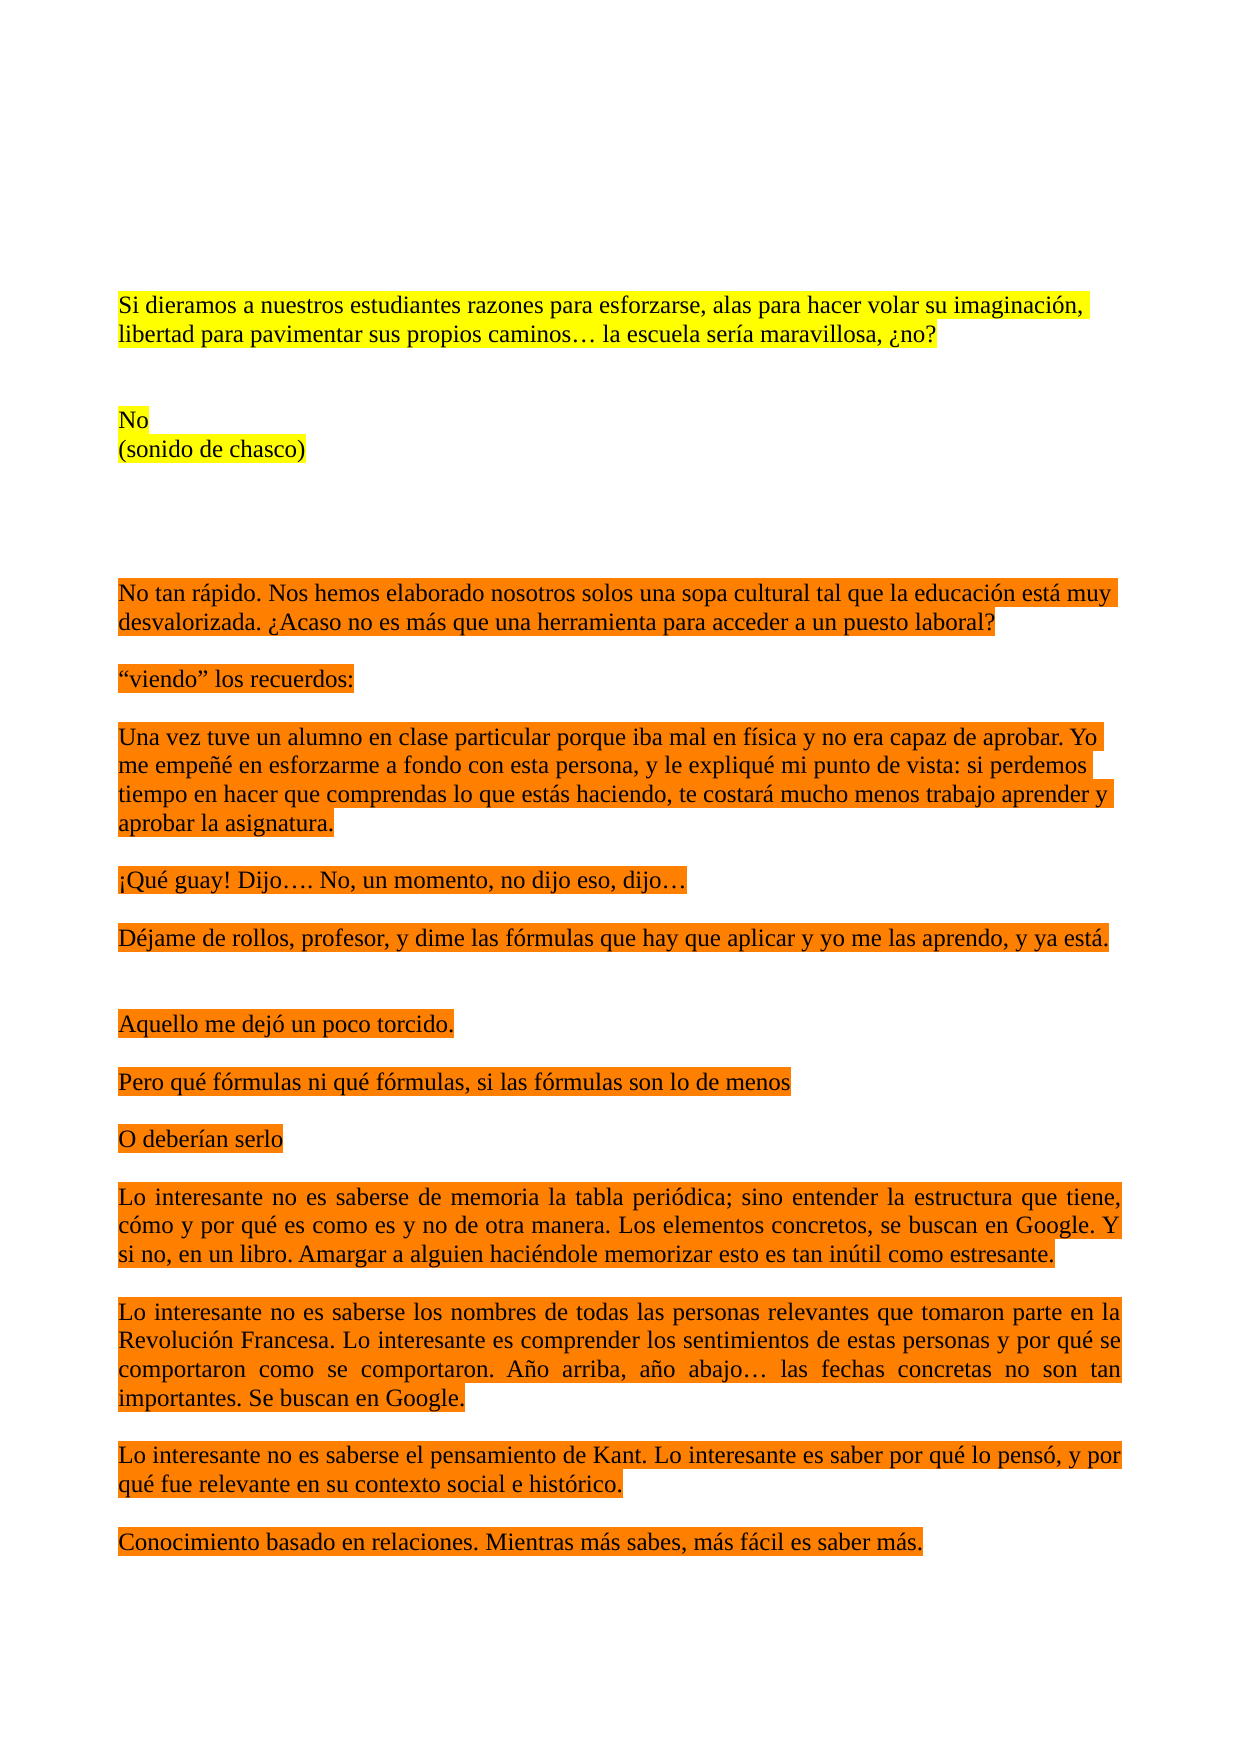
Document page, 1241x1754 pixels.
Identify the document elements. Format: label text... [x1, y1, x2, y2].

text (sonido de chasco) [118, 434, 1122, 463]
text Aquello me dejó un poco torcido. [118, 1009, 1122, 1038]
text Lo interesante no es saberse el pensamiento de Kant. Lo interesante es saber por qué lo pensó, y por qué fue relevante en su contexto social e histórico. [118, 1441, 1122, 1498]
text Si dieramos a nuestros estudiantes razones para esforzarse, alas para hacer volar su imaginación, libertad para pavimentar sus propios caminos… la escuela sería maravillosa, ¿no? [118, 291, 1122, 348]
text Una vez tuve un alumno en clase particular porque iba mal en física y no era capaz de aprobar. Yo me empeñé en esforzarme a fondo con esta persona, y le expliqué mi punto de vista: si perdemos tiempo en hacer que comprendas lo que estás haciendo, te costará mucho menos trabajo aprender y aprobar la asignatura. [118, 722, 1122, 837]
text Lo interesante no es saberse los nombres de todas las personas relevantes que tomaron parte en la Revolución Francesa. Lo interesante es comprender los sentimientos de estas personas y por qué se comportaron como se comportaron. Año arriba, año abajo… las fechas concretas no son tan importantes. Se buscan en Google. [118, 1297, 1122, 1412]
text Déjame de rollos, profesor, y dime las fórmulas que hay que aplicar y yo me las aprendo, y ya está. [118, 923, 1122, 952]
text No [118, 406, 1122, 434]
text Pero qué fórmulas ni qué fórmulas, si las fórmulas son lo de menos [118, 1067, 1122, 1096]
text ¡Qué guay! Dijo…. No, un momento, no dijo eso, dijo… [118, 866, 1122, 894]
text Conocimiento basado en relaciones. Mientras más sabes, más fácil es saber más. [118, 1527, 1122, 1556]
text “viendo” los recuerdos: [118, 664, 1122, 693]
text O deberían serlo [118, 1124, 1122, 1153]
text No tan rápido. Nos hemos elaborado nosotros solos una sopa cultural tal que la educación está muy desvalorizada. ¿Acaso no es más que una herramienta para acceder a un puesto laboral? [118, 578, 1122, 636]
text Lo interesante no es saberse de memoria la tabla periódica; sino entender la estructura que tiene, cómo y por qué es como es y no de otra manera. Los elementos concretos, se buscan en Google. Y si no, en un libro. Amargar a alguien haciéndole memorizar esto es tan inútil como estresante. [118, 1182, 1122, 1268]
